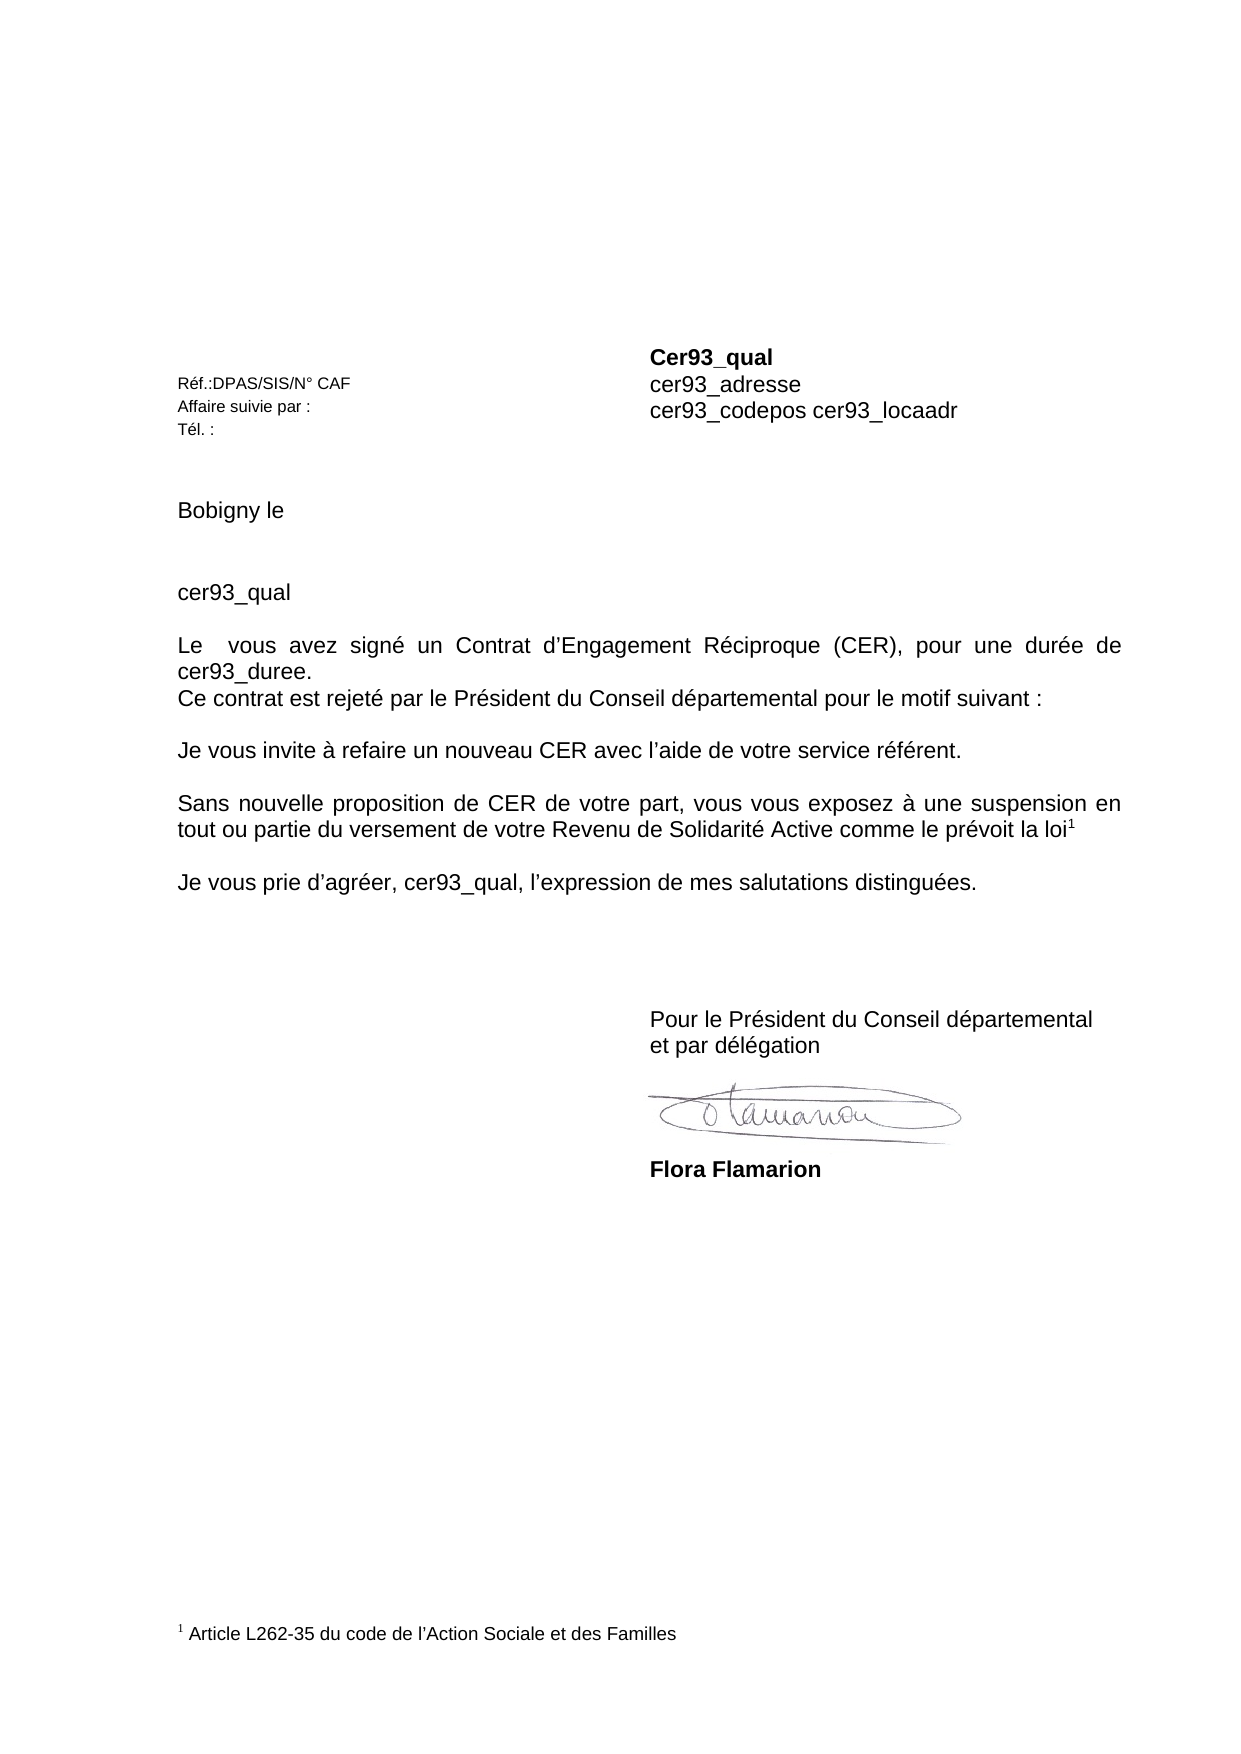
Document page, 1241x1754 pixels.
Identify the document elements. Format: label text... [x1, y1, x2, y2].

text Flora Flamarion [649, 1058, 1122, 1183]
text Je vous prie d’agréer, cer93_qual, l’expression de mes salutations distinguées. [177, 869, 1122, 895]
table_header [650, 233, 1122, 271]
text Je vous invite à refaire un nouveau CER avec l’aide de votre service référent. [177, 737, 1122, 764]
table_cell cer93_qual [650, 271, 1122, 371]
text Article L262-35 du code de l’Action Sociale et des Familles [177, 1621, 1122, 1645]
table_cell [177, 271, 649, 371]
text Ce contrat est rejeté par le Président du Conseil départemental pour le motif suivant : [177, 684, 1122, 711]
text Le vous avez signé un Contrat d’Engagement Réciproque (CER), pour une durée de cer93_duree. [177, 632, 1122, 684]
table_cell cer93_adresse cer93_codepos cer93_locaadr [650, 371, 1122, 526]
text et par délégation [649, 1032, 1122, 1058]
picture [643, 1063, 965, 1157]
table_header [177, 233, 649, 271]
table_cell Réf.:DPAS/SIS/N° CAF Affaire suivie par : Tél. : Bobigny le [177, 371, 649, 526]
text cer93_qual [177, 579, 1122, 606]
text Pour le Président du Conseil départemental [649, 1006, 1122, 1032]
text Sans nouvelle proposition de CER de votre part, vous vous exposez à une suspension en tout ou partie du versement de votre Revenu de Solidarité Active comme le prévoit la loi [177, 790, 1122, 843]
